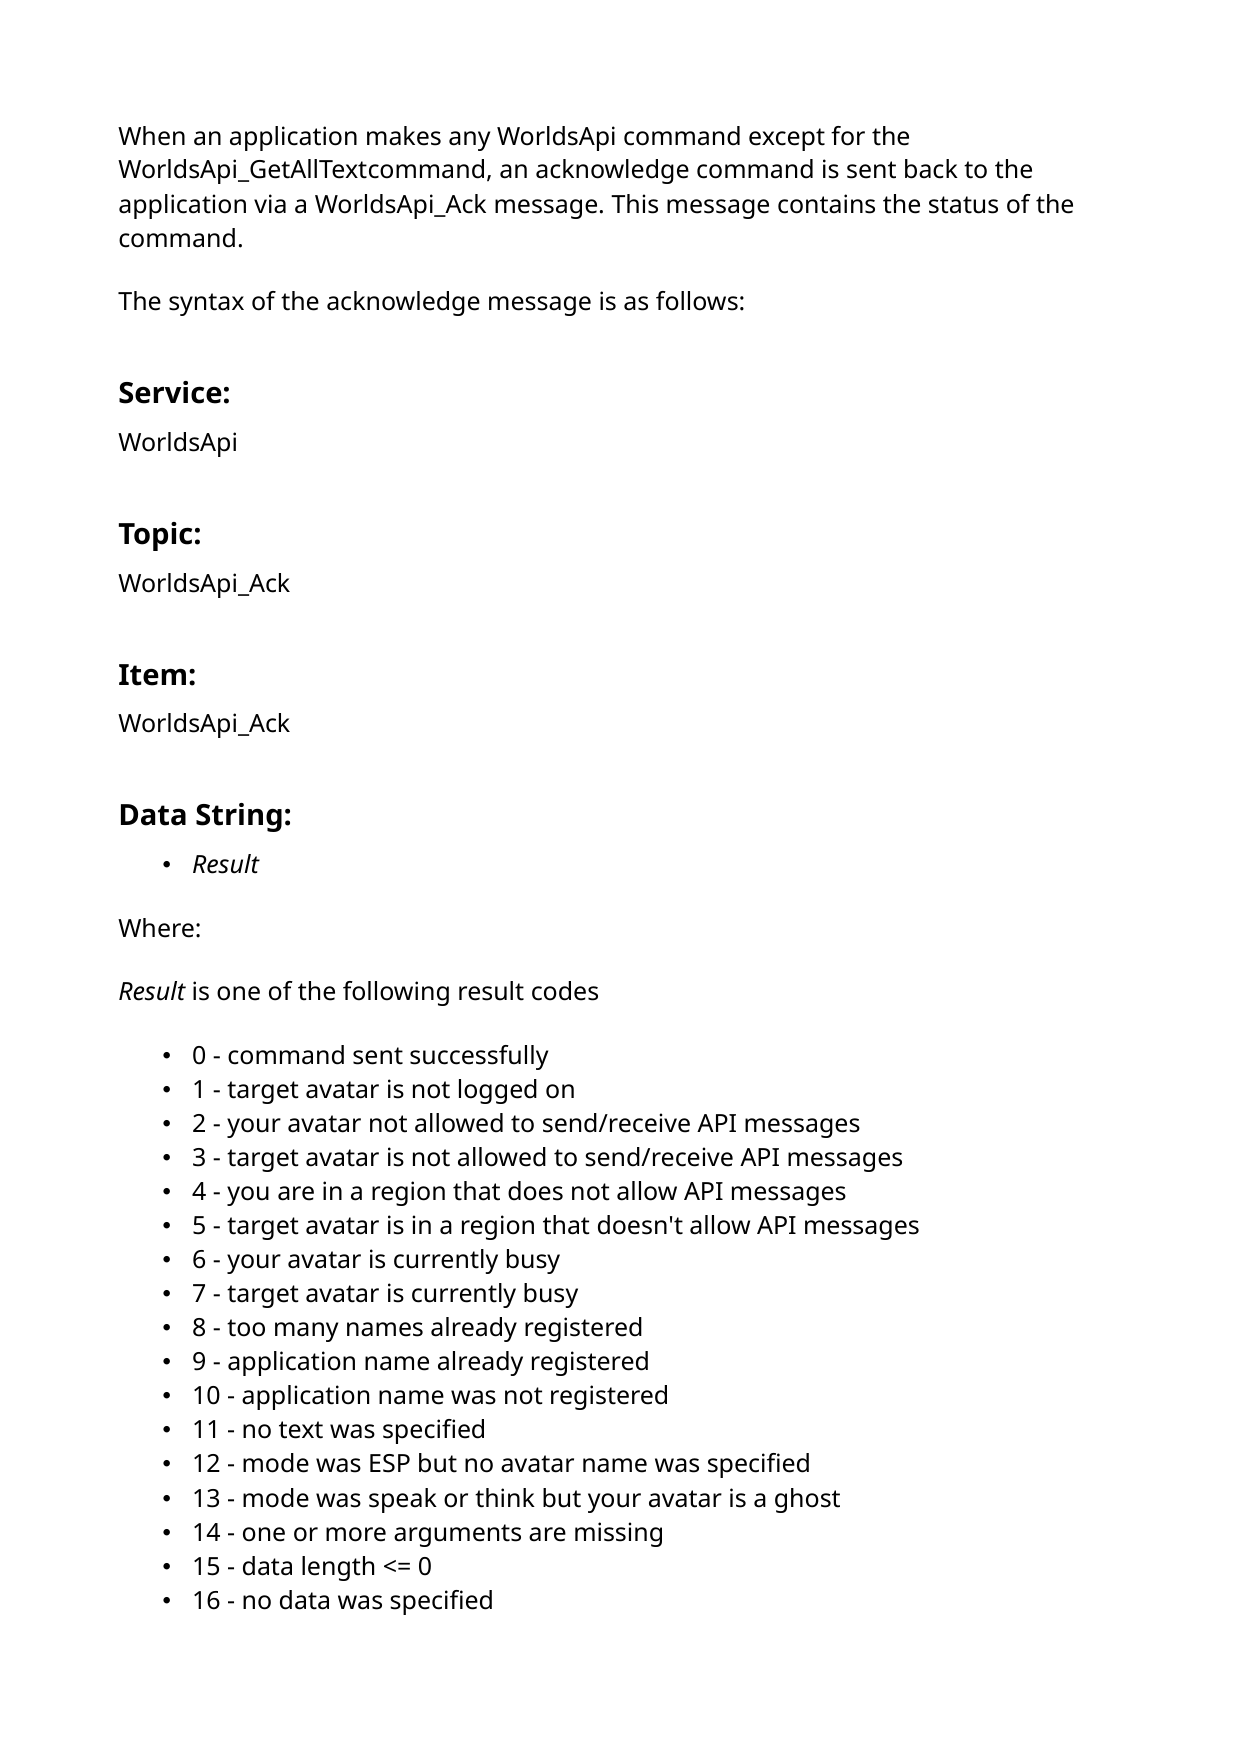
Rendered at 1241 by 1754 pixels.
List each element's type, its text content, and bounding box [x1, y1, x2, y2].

table_header The main communication method to the client will be using Dynamic Data Exchange or DDE. This is the same method that we use to interface with Netscape and Internet Explorer so it has proven track record and is very powerful. Developers will not need a library or header files to use this method. We can add functionality without breaking previously developed applications. Also, DDE is supported by multiple programming languages. Register Each developer application will need a name to identify itself to DDE. For example, Netscape uses "netscape" and Internet Explorer uses "iexplore". WorldsAway will use "WorldsApi" for developers API DDE calls. When a developer application runs, it must register itself to the client by sending it a WorldsApi_Register DDE message with its DDE identifier name. WorldsAway will maintain a list of applications that have registered with it. This list will have a maximum of 25 entries and will not store duplicate names. The list will be purged when WorldsAway exits. Case is also not sensitive, so "Netscape" and "netscape" will be the same application. The syntax of the register command is as follows: Service: WorldsApi Topic: WorldsApi_Register Item: WorldsApi_Register Data String: AppName Where AppName is the DDE name of developer application - must be null terminated Transaction Type: XTYP_POKE Sends: (one of the following codes via a WorldsApi_Ack message) 0 - command sent successfully 8 - too many names already registered 9 - application name already registered Description: This call tells WorldsAway to start sending the application AppName all API messages. The maximum length of AppName is 50 characters. If AppName is greater than 50 characters, it will truncate the name at 50 characters. The maximum number of applications that can be registered at one time is 25. All register requests after that will be denied. Case is not sensitive for AppName. Thus, "Bingo" and "bingo" will be the same application. It is not critical that applications have unique names but it would avoid problems with users running two different applications with the same name at the same time. Unregister When a developer application exits, it must unregister itself from WorldsAway by sending it a WorldsApi_Unregister DDE message with its DDE identifier name. The syntax of the unregister command is as follows: Service: WorldsApi Topic: WorldsApi_Unregister Item: WorldsApi_Unregister Data String: AppName AppName is the DDE name of developer application - must be null terminated Transaction Type: XTYP_POKE Sends: one of the following codes via a WorldsApi_Ack message: 0 - command sent successfully 10 - application name was not registered Description: This call tells WorldsAway to stop sending API messages. The maximum length of AppName is 50 characters. If AppName is greater than 50 characters, it will truncate the name at 50 characters. Send Once an application has registered, it can start sending and receiving data. To send a data stream, it must use the WorldsApi_Send DDE command. This command allows sending data to one avatars, multiple avatars or all the avatars in the current region. To send to multiple avatars, the AvatarName argument must be a long string of names separated by the formfeed character (0x0C). To send to all the avatars in a region, leave the AvatarName argument blank. The syntax of the send command is as follows: Service: WorldsApi Topic: WorldsApi_Send Item: WorldsApi_Send Data String: AppName<FF> AvatarName [<LF>AvatarName [<LF>AvatarName]...]<FF> DataLength<FF>Data Where: <FF> represents a formfeed character (0x0C). Arguments must be separated by <FF> characters <LF> represents a linefeed character (0x0A). Arguments that may be a list must separate list items by <FF> characters. AppName is the DDE name of developer application AvatarName is the name or names of avatars to send to. If AvatarName is blank, then send to all the avatars in the same region as the sender. If more than one name is specified, names must be separated by a linefeed character <LF> (0x0A). DataLength is the length of data stream Data is the data to send - may contain null's or any other special characters Transaction Type: XTYP_POKE Sends: one of the following codes via a WorldsApi_Ack message: 0 - command sent successfully 1 - target avatar is not logged on * 2 - your avatar not allowed to send/receive API messages 3 - target avatar is not allowed to send/receive API messages * 4 - you are in a region that does not allow API messages 5 - target avatar is in a region that doesn't allow API messages * 6 - your avatar is currently busy 7 - target avatar is currently busy * 10 - application name was not registered 14 - one or more arguments are missing 15 - data length <= 0 16 - no data was specified 17 - you have not logged in yet Note: Result codes marked by asterisk (*) are only returned if a single target avatar was specified in the Send request. If multiple avatars or the entire region are specified, result 0 will be returned, even if results codes 1, 3, 5 or 7 apply to any or all of the target avatars individually. Secondary Actions: Sends a WorldsApi_Receive DDE message to the target if successful. Description: This call sends a data stream to the specified avatar or avatars, or to everyone in the region is no avatar is specified. The maximum length of AppName is 50 characters. If AppName is greater than 50 characters, it will truncate the name at 50 characters. The maximum length of AvatarName is 255 characters. If AvatarName is greater than 255 characters, it will truncate the name(s) at 255 characters. If more than one avatar name is specified in AvatarName, each name must be separated by the linefeed character which is 10 in decimal and 0x0A in hex. There must be no blanks before or after the linefeed characters unless they are part of the avatar name. The maximum amount of data that can be sent is decimal 4000 bytes. If DataLength is greater than 4000, it will truncate the data at 4000 bytes. The arguments in the argument string must be separated by formfeed characters which is 12 in decimal and 0x0c in hex. There must be no blanks before or after the formfeed characters unless they are part of the argument. Note that if AvatarName contains multiple avatars, result codes 1, 3, 5 and 7 will not be returned even if all the avatars meet the description of the error. Thus the command will always return 0 for multiple avatars unless errors 2, 4, 6, 10, 14, 15, 16 or 17 occur. To get codes 1, 3, 5 and 7, a developer application should send separate commands to each avatar. ACK (acknowledge) When an application makes any WorldsApi command except for the WorldsApi_GetAllTextcommand, an acknowledge command is sent back to the application via a WorldsApi_Ack message. This message contains the status of the command. The syntax of the acknowledge message is as follows: Service: WorldsApi Topic: WorldsApi_Ack Item: WorldsApi_Ack Data String: Result Where: Result is one of the following result codes 0 - command sent successfully 1 - target avatar is not logged on 2 - your avatar not allowed to send/receive API messages 3 - target avatar is not allowed to send/receive API messages 4 - you are in a region that does not allow API messages 5 - target avatar is in a region that doesn't allow API messages 6 - your avatar is currently busy 7 - target avatar is currently busy 8 - too many names already registered 9 - application name already registered 10 - application name was not registered 11 - no text was specified 12 - mode was ESP but no avatar name was specified 13 - mode was speak or think but your avatar is a ghost 14 - one or more arguments are missing 15 - data length <= 0 16 - no data was specified 17 - you have not logged in yet Transaction Type: XTYP_POKE Description: This message is sent from WorldsAway to the developer application when it receives any WorldsApi command except for the WorldsApi_GetAllText command. A developer application should wait for this message after it sends a WorldsApi command to make sure it was sent successfully but it is not mandatory. In order for an developer application to receive an ACK message, it must send the AppNameparameter correctly for all commands. Otherwise, WorldsAway will not know which application to send the result codes to. Receive When a message is sent using the WorldsApi_Send command, the avatar that the message was directed to receives a WorldsApi_Receive. The message is sent to the developer application specified by the sender's AppName only if the developer application has registered with the receiving client. The syntax of the receive message is as follows: Service: WorldsApi Topic: WorldsApi_Receive Item: WorldsApi_Receive Data String: AvatarName<FF> DataLength<FF> Data Where: <FF> represents a formfeed character (0x0C). Arguments must be separated by <FF> characters AvatarName is the name of avatar that sent the data DataLength is the length of data stream Data is the data sent Transaction Type: XTYP_POKE Description: This is the message that WorldsAway sends when it receives a message from a WorldsApi_Sendmessage. Developer applications must be set up to listen for this message and process it when it arrives. The maximum length of AvatarName is 31 characters. The maximum length DataLength is 4000 bytes. The arguments in the argument string will be separated by the formfeed character which is 12 in decimal and 0x0c in hex. There will be no blanks before or after the formfeed characters unless they are part of the argument. Communicate The WorldsApi_Communicate command allows an application to send a speech, thought or ESP message. It has the exact same effect as an avatar in speech, thought or ESP mode typing in a string and pressing enter. The syntax of the communicate command is as follows: Service: WorldsApi Topic: WorldsApi_Communicate Item: WorldsApi_Communicate Data String: AppName<FF> Mode<FF> AvatarName<FF> Text Where: <FF> represents a formfeed character (0x0C). Arguments must be separated by <FF> characters AppName - DDE name of developer application Mode is the communication type for the message. Must be one of: 0 - speak (default) 1 - think 2 - ESP AvatarName is the name of avatar to send data to if type is ESP; else it is ignored - only one name allowed Text is the text to send. Transaction Type: XTYP_POKE Sends: one of the following codes via a WorldsApi_Ack message: 0 - command sent successfully 6 - your avatar is currently busy 10 - application name was not registered 11 - no text was specified 12 - mode was ESP but no avatar name was specified 13 - mode was speak or think but your avatar is a ghost 14 - one or more arguments are missing 17 - you have not logged in yet Description: This call sends the specified Text as a speak or think message depending on if the client is currently in speak or think mode. The maximum length of AvatarName is 31 characters. If AvatarName is greater than 31 characters, it will truncate the name at 31 characters. The maximum length of Text is 255 characters. If Text is greater than 255 characters, it will be truncated at 255 characters. The arguments in the argument string must be separated by formfeed characters which is 12 in decimal and 0x0c in hex. There must be no blanks before or after the formfeed characters unless they are part of the argument. If no mode is specified, it will default to 0 (speech). GetAllText The WorldsApi_GetAllText command allows an application to retrieve the entire contents of the speech window. Only the text that is currently visible in the window and text visible via the scrollbar will be retrievable. Note that this is the only command that uses the XTYP_REQUEST transaction type which also means that the AppName must be sent as an item string. If the command fails, it will return an empty string. The syntax of the get all text command is as follows: Service: WorldsApi Topic: WorldsApi_GetAllText Item: AppName AppName is the DDE name of developer application - must be null terminated Transaction Type: XTYP_REQUEST Returns: Text from speech window (via a HDDEDATA structure). Sends: one of the following codes via a WorldsApi_Ack message: 0 - command sent successfully 10 - application name was not registered. 17 - you have not logged in yet Description: This call retrieves the entire contents of the speech window. The return text will be null terminated so a string length function such as strlen can be used to retrieve the length. [118, 118, 1118, 1616]
